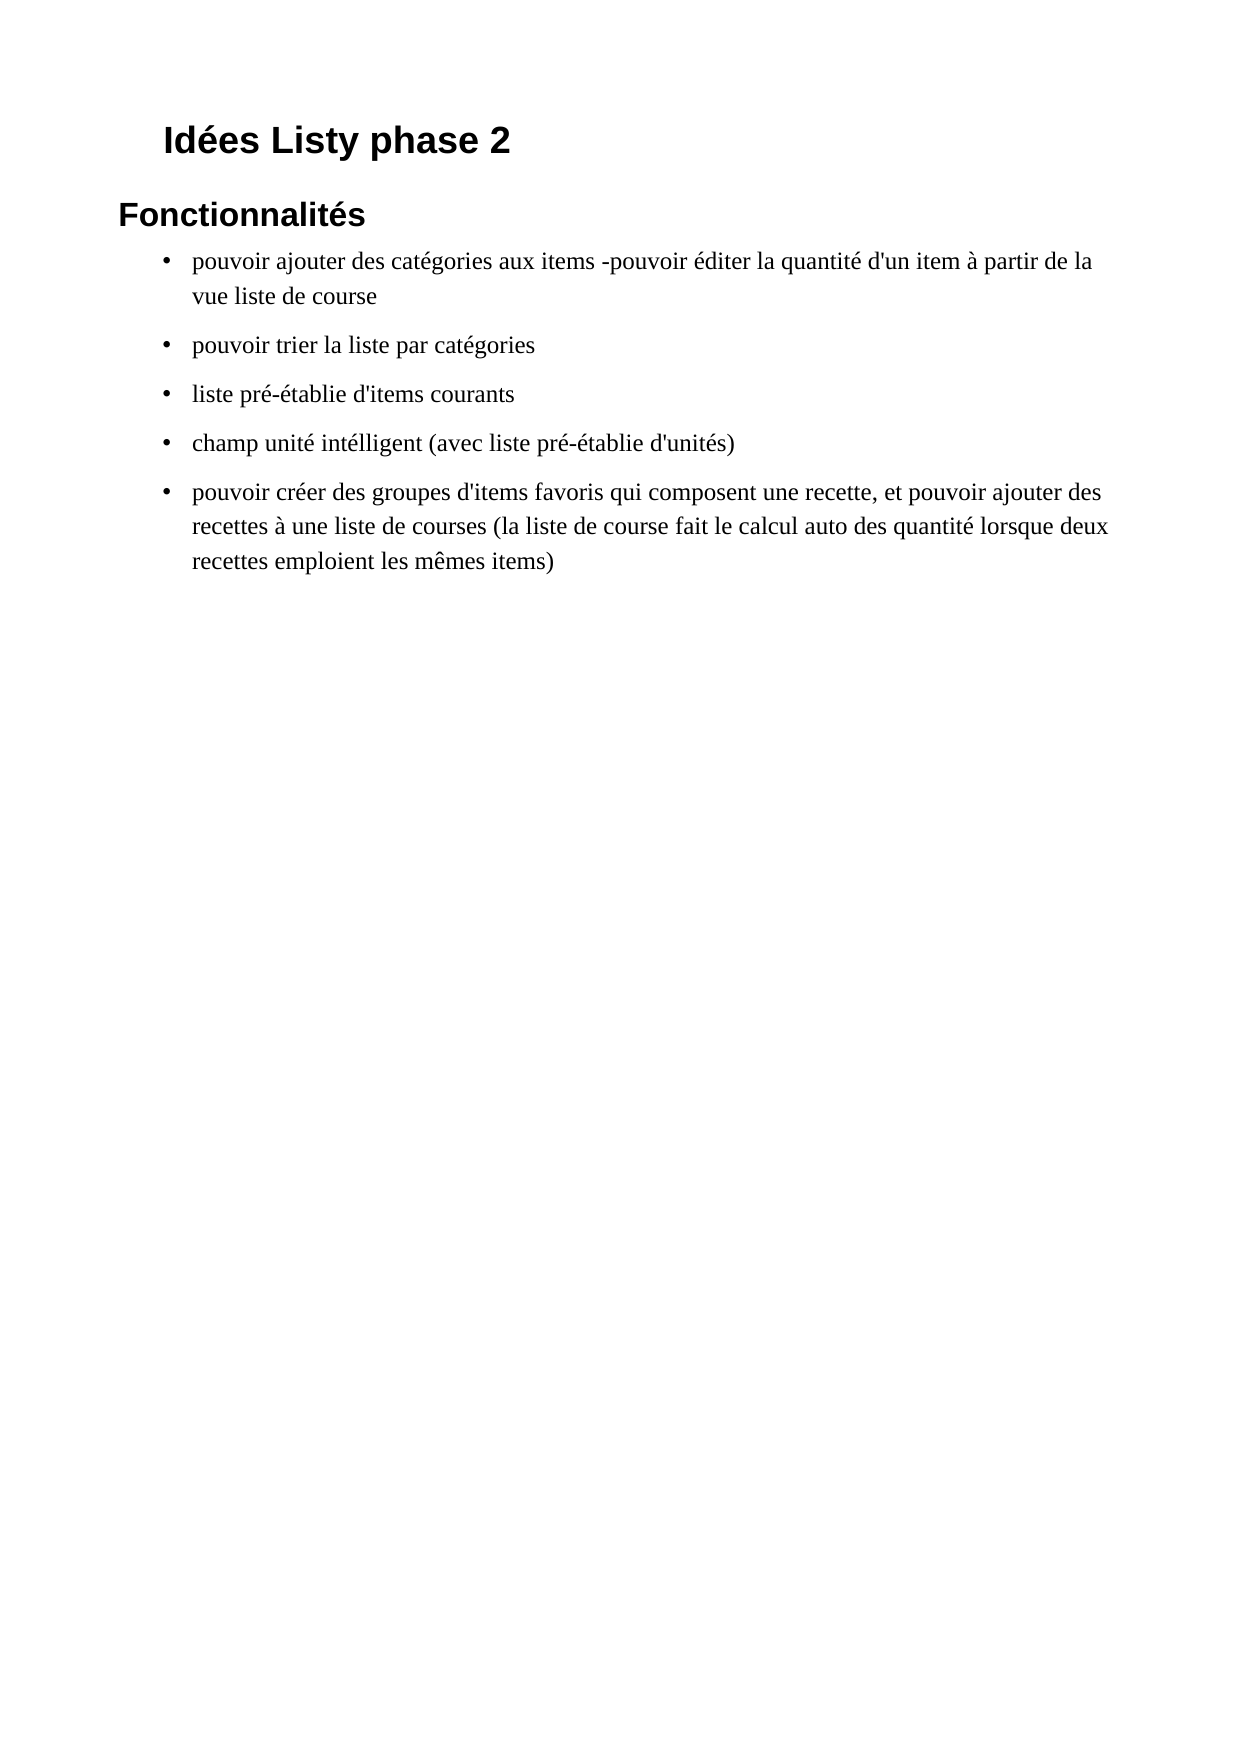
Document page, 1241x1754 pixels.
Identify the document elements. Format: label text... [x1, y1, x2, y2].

list champ unité intélligent (avec liste pré-établie d'unités) [162, 428, 1122, 457]
list liste pré-établie d'items courants [162, 379, 1122, 408]
subtitle Fonctionnalités [118, 195, 1122, 234]
list pouvoir trier la liste par catégories [162, 330, 1122, 358]
subtitle Idées Listy phase 2 [118, 118, 1122, 162]
list pouvoir ajouter des catégories aux items -pouvoir éditer la quantité d'un item à partir de la vue liste de course [162, 246, 1122, 309]
list pouvoir créer des groupes d'items favoris qui composent une recette, et pouvoir ajouter des recettes à une liste de courses (la liste de course fait le calcul auto des quantité lorsque deux recettes emploient les mêmes items) [162, 477, 1122, 575]
